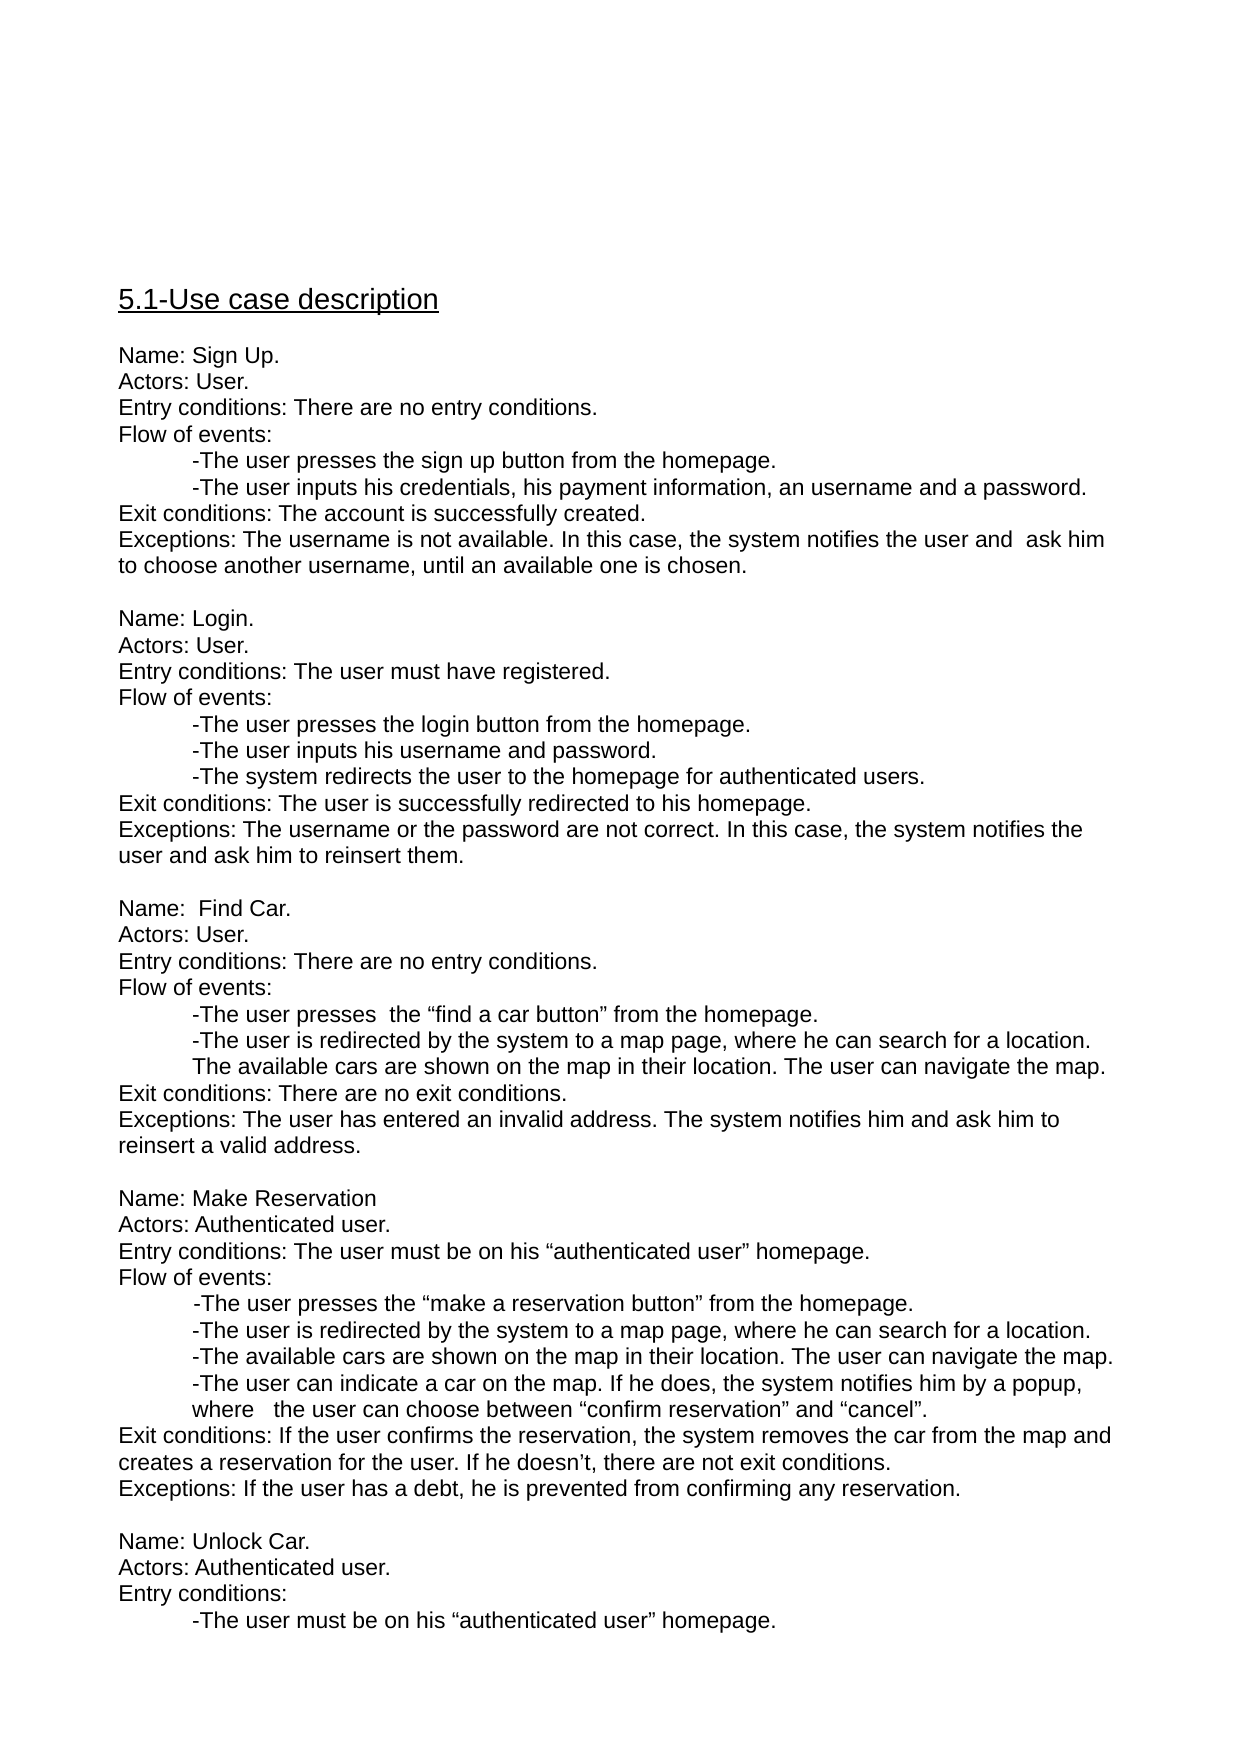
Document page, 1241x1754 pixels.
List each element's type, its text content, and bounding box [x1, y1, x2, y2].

text Entry conditions: The user must be on his “authenticated user” homepage. [118, 1238, 1122, 1264]
text -The user inputs his credentials, his payment information, an username and a password. [118, 473, 1122, 500]
text Flow of events: [118, 421, 1122, 447]
text Actors: User. [118, 921, 1122, 948]
text Exceptions: The user has entered an invalid address. The system notifies him and ask him to reinsert a valid address. [118, 1106, 1122, 1159]
text -The user presses the “make a reservation button” from the homepage. [118, 1290, 1122, 1317]
text Name: Sign Up. [118, 342, 1122, 368]
text Entry conditions: The user must have registered. [118, 658, 1122, 684]
text Flow of events: [118, 1264, 1122, 1290]
text Entry conditions: There are no entry conditions. [118, 948, 1122, 974]
text -The user can indicate a car on the map. If he does, the system notifies him by a popup, where the user can choose between “confirm reservation” and “cancel”. [143, 1369, 1122, 1422]
text -The available cars are shown on the map in their location. The user can navigate the map. [118, 1343, 1122, 1369]
text Exceptions: The username or the password are not correct. In this case, the system notifies the user and ask him to reinsert them. [118, 816, 1122, 869]
text Exceptions: If the user has a debt, he is prevented from confirming any reservation. [118, 1475, 1122, 1501]
text -The user must be on his “authenticated user” homepage. [118, 1607, 1122, 1633]
text Exit conditions: The user is successfully redirected to his homepage. [118, 790, 1122, 816]
text Entry conditions: [118, 1580, 1122, 1607]
text The available cars are shown on the map in their location. The user can navigate the map. [118, 1053, 1122, 1079]
text Flow of events: [118, 974, 1122, 1001]
text -The system redirects the user to the homepage for authenticated users. [118, 763, 1122, 790]
text Entry conditions: There are no entry conditions. [118, 394, 1122, 421]
text Actors: Authenticated user. [118, 1211, 1122, 1238]
text Name: Login. [118, 605, 1122, 632]
text Name: Unlock Car. [118, 1528, 1122, 1554]
text -The user is redirected by the system to a map page, where he can search for a location. [118, 1027, 1122, 1053]
text -The user presses the login button from the homepage. [118, 711, 1122, 737]
text Exceptions: The username is not available. In this case, the system notifies the user and ask him to choose another username, until an available one is chosen. [118, 526, 1122, 579]
text Name: Find Car. [118, 895, 1122, 921]
text Flow of events: [118, 684, 1122, 711]
text Exit conditions: The account is successfully created. [118, 500, 1122, 526]
text Exit conditions: There are no exit conditions. [118, 1079, 1122, 1106]
text Name: Make Reservation [118, 1185, 1122, 1211]
text Actors: Authenticated user. [118, 1554, 1122, 1580]
text -The user inputs his username and password. [118, 737, 1122, 763]
text Actors: User. [118, 368, 1122, 394]
text -The user presses the sign up button from the homepage. [118, 447, 1122, 473]
text Exit conditions: If the user confirms the reservation, the system removes the car from the map and creates a reservation for the user. If he doesn’t, there are not exit conditions. [118, 1422, 1122, 1475]
text 5.1-Use case description [118, 282, 1122, 315]
text -The user is redirected by the system to a map page, where he can search for a location. [118, 1317, 1122, 1343]
text -The user presses the “find a car button” from the homepage. [118, 1001, 1122, 1027]
text Actors: User. [118, 632, 1122, 658]
